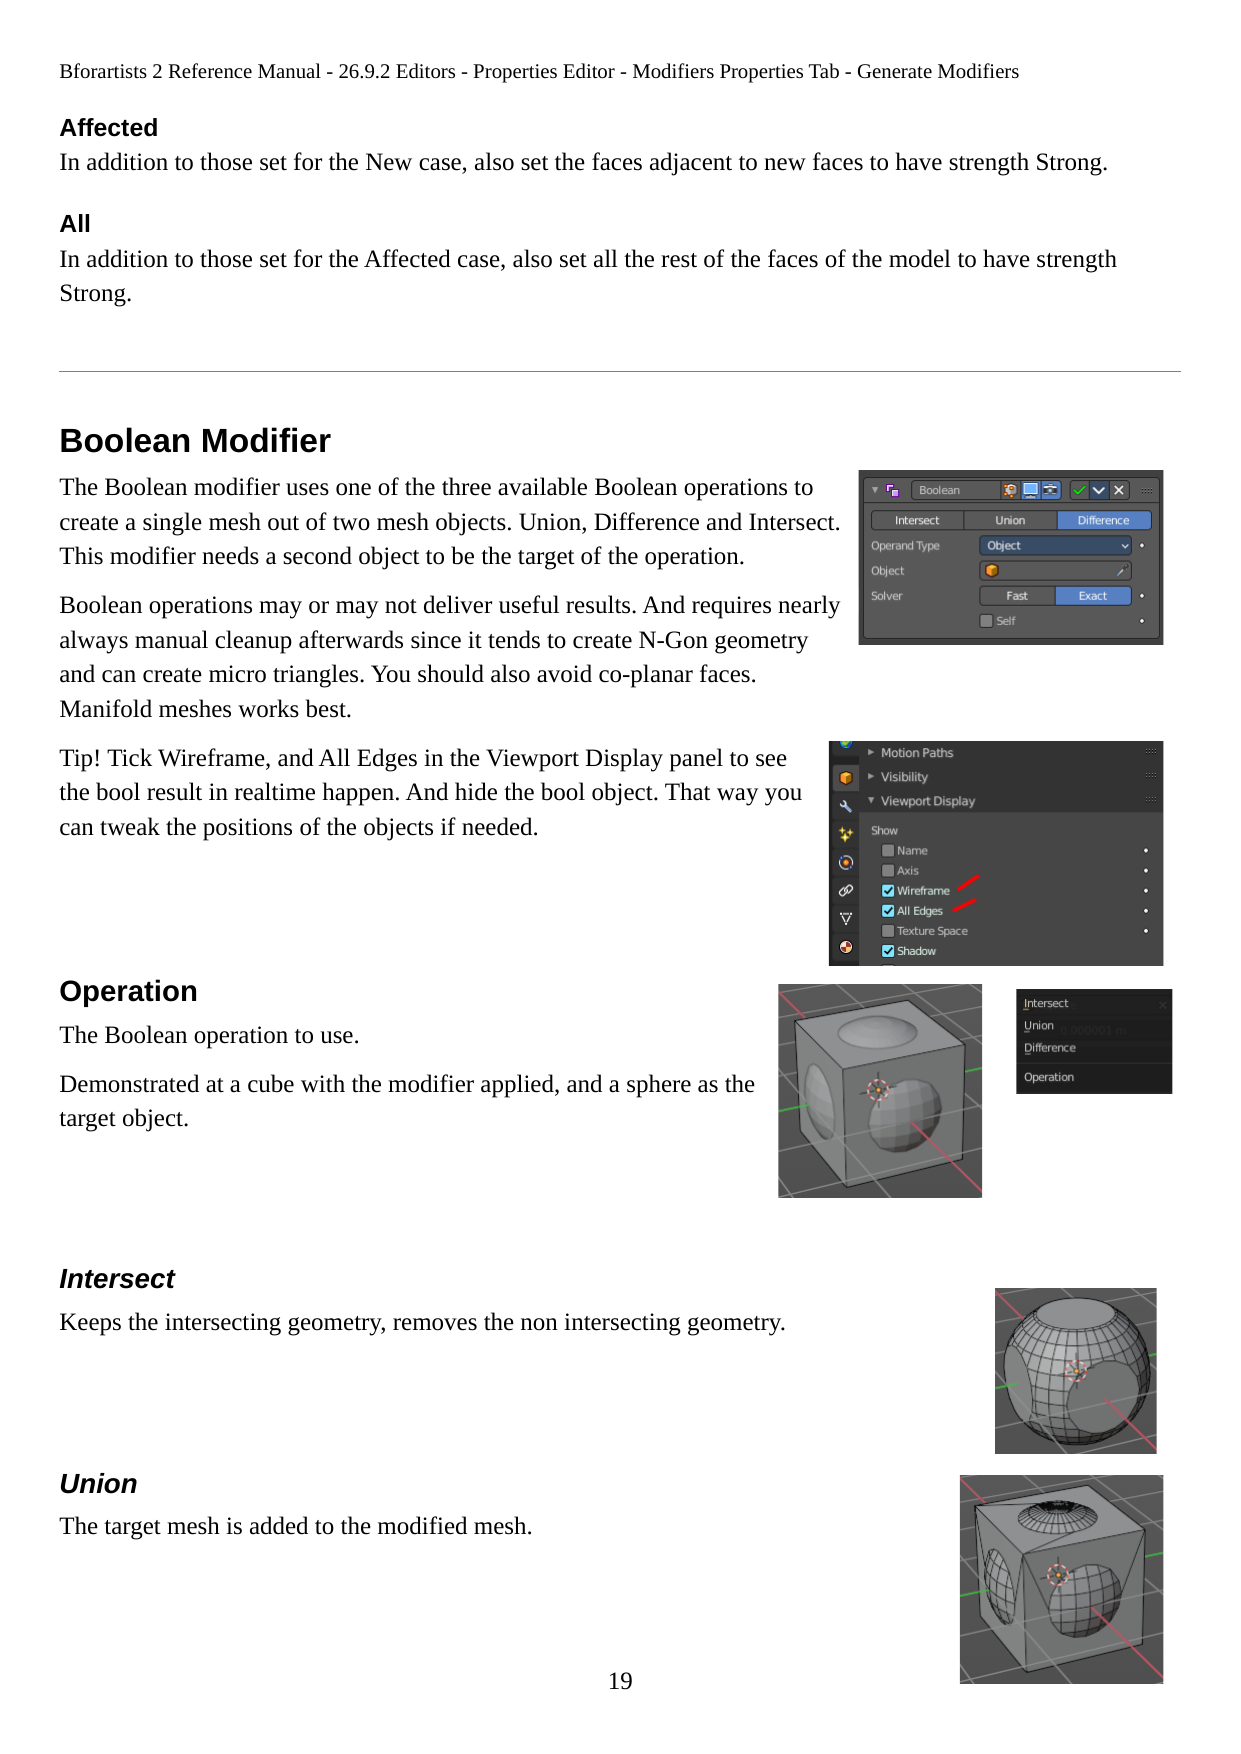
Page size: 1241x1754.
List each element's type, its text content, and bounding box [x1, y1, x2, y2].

subtitle Union [59, 1467, 1181, 1499]
text Keeps the intersecting geometry, removes the non intersecting geometry. [59, 1307, 995, 1336]
text [983, 1020, 1016, 1048]
picture [959, 1475, 1164, 1684]
subtitle Boolean Modifier [59, 421, 1181, 460]
text Demonstrated at a cube with the modifier applied, and a sphere as the target object. [59, 1069, 778, 1132]
picture [778, 984, 983, 1198]
subtitle Affected [59, 113, 1181, 141]
text Tip! Tick Wireframe, and All Edges in the Viewport Display panel to see the bool result in realtime happen. And hide the bool object. That way you can tweak the positions of the objects if needed. [59, 743, 828, 840]
picture [1016, 989, 1173, 1094]
subtitle Intersect [59, 1263, 1181, 1295]
picture [828, 741, 1164, 966]
subtitle All [59, 209, 1181, 237]
text [983, 1069, 1181, 1132]
text The target mesh is added to the modified mesh. [59, 1511, 959, 1540]
subtitle Operation [59, 973, 1181, 1007]
picture [858, 470, 1164, 645]
text The Boolean operation to use. [59, 1020, 778, 1048]
text Boolean operations may or may not deliver useful results. And requires nearly always manual cleanup afterwards since it tends to create N-Gon geometry and can create micro triangles. You should also avoid co-planar faces. Manifold meshes works best. [59, 590, 1181, 722]
text In addition to those set for the Affected case, also set all the rest of the faces of the model to have strength Strong. [59, 244, 1181, 307]
text In addition to those set for the New case, also set the faces adjacent to new faces to have strength Strong. [59, 147, 1181, 176]
picture [995, 1288, 1157, 1454]
text The Boolean modifier uses one of the three available Boolean operations to create a single mesh out of two mesh objects. Union, Difference and Intersect. This modifier needs a second object to be the target of the operation. [59, 472, 858, 570]
